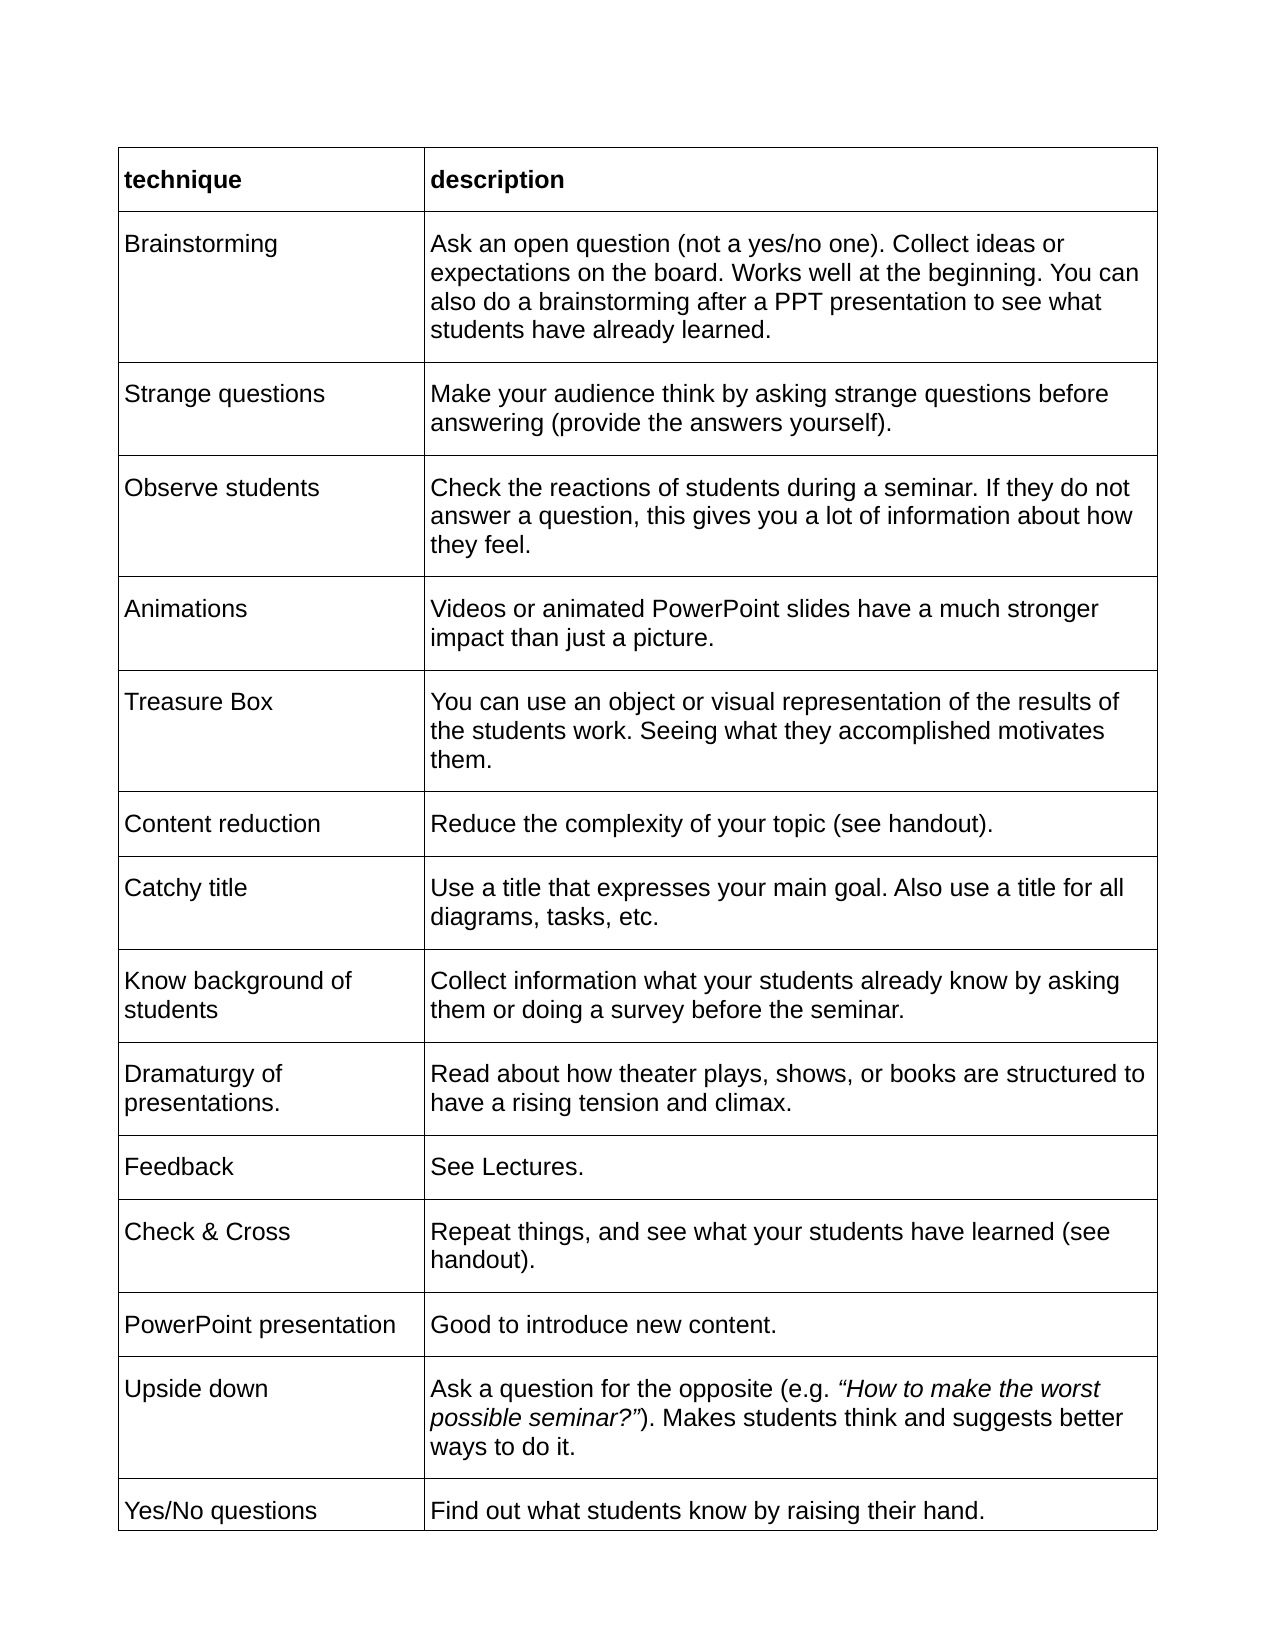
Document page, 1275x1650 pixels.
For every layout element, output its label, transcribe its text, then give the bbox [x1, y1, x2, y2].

table_cell Dramaturgy of presentations. [119, 1043, 424, 1134]
table_cell Videos or animated PowerPoint slides have a much stronger impact than just a picture. [425, 577, 1157, 669]
table_cell You can use an object or visual representation of the results of the students work. Seeing what they accomplished motivates them. [425, 671, 1157, 791]
table_cell Strange questions [119, 363, 424, 455]
table_cell Repeat things, and see what your students have learned (see handout). [425, 1200, 1157, 1292]
table_cell Collect information what your students already know by asking them or doing a survey before the seminar. [425, 950, 1157, 1042]
table_cell Check & Cross [119, 1200, 424, 1292]
table_header description [425, 148, 1157, 211]
table_cell See Lectures. [425, 1136, 1157, 1199]
table_cell Yes/No questions [119, 1479, 424, 1530]
table_cell Read about how theater plays, shows, or books are structured to have a rising tension and climax. [425, 1043, 1157, 1134]
table_cell Reduce the complexity of your topic (see handout). [425, 792, 1157, 856]
table_cell Know background of students [119, 950, 424, 1042]
table_cell Feedback [119, 1136, 424, 1199]
table_cell Good to introduce new content. [425, 1293, 1157, 1356]
table_cell Content reduction [119, 792, 424, 856]
table_cell Catchy title [119, 857, 424, 948]
table_cell Make your audience think by asking strange questions before answering (provide the answers yourself). [425, 363, 1157, 455]
table_cell Check the reactions of students during a seminar. If they do not answer a question, this gives you a lot of information about how they feel. [425, 456, 1157, 576]
table_cell Brainstorming [119, 212, 424, 362]
table_cell Animations [119, 577, 424, 669]
table_cell Use a title that expresses your main goal. Also use a title for all diagrams, tasks, etc. [425, 857, 1157, 948]
table_cell PowerPoint presentation [119, 1293, 424, 1356]
table_cell Upside down [119, 1357, 424, 1478]
table_cell Find out what students know by raising their hand. [425, 1479, 1157, 1530]
table_header technique [119, 148, 424, 211]
table_cell Ask a question for the opposite (e.g. “How to make the worst possible seminar?”). Makes students think and suggests better ways to do it. [425, 1357, 1157, 1478]
table_cell Observe students [119, 456, 424, 576]
table_cell Ask an open question (not a yes/no one). Collect ideas or expectations on the board. Works well at the beginning. You can also do a brainstorming after a PPT presentation to see what students have already learned. [425, 212, 1157, 362]
table_cell Treasure Box [119, 671, 424, 791]
